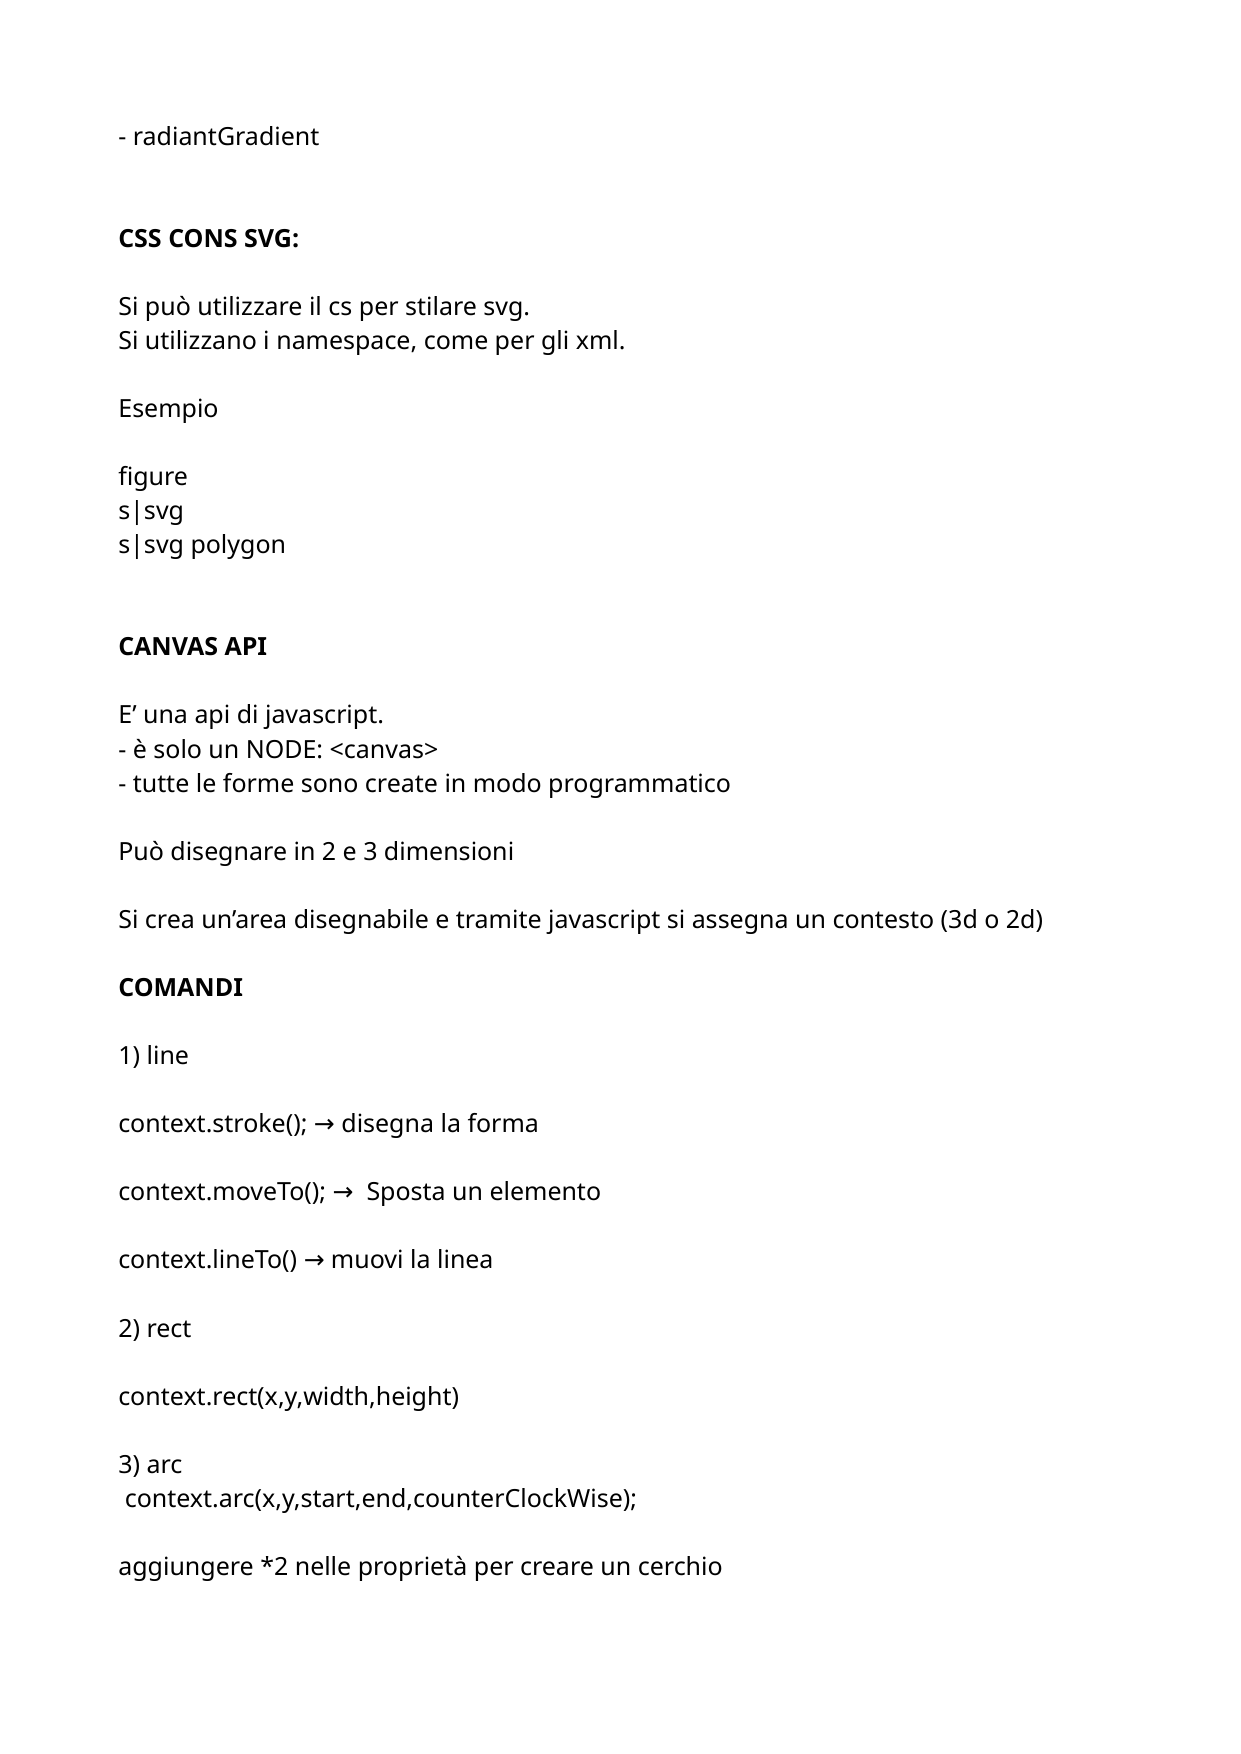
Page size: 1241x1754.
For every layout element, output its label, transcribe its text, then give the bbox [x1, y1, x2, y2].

text 3) arc [118, 1447, 1122, 1481]
text s|svg [118, 493, 1122, 527]
text Si può utilizzare il cs per stilare svg. [118, 288, 1122, 322]
text E’ una api di javascript. [118, 697, 1122, 731]
text aggiungere *2 nelle proprietà per creare un cerchio [118, 1549, 1122, 1583]
text - radiantGradient [118, 118, 1122, 152]
text CSS CONS SVG: [118, 220, 1122, 254]
text context.moveTo(); → Sposta un elemento [118, 1174, 1122, 1208]
text context.stroke(); → disegna la forma [118, 1106, 1122, 1140]
text - è solo un NODE: <canvas> [118, 731, 1122, 765]
text Si utilizzano i namespace, come per gli xml. [118, 322, 1122, 357]
text figure [118, 459, 1122, 493]
text - tutte le forme sono create in modo programmatico [118, 765, 1122, 799]
text context.lineTo() → muovi la linea [118, 1242, 1122, 1276]
text 1) line [118, 1038, 1122, 1072]
text Si crea un’area disegnabile e tramite javascript si assegna un contesto (3d o 2d) [118, 902, 1122, 936]
text 2) rect [118, 1310, 1122, 1344]
text Esempio [118, 391, 1122, 425]
text CANVAS API [118, 629, 1122, 663]
text s|svg polygon [118, 527, 1122, 561]
text context.rect(x,y,width,height) [118, 1378, 1122, 1412]
text Può disegnare in 2 e 3 dimensioni [118, 833, 1122, 867]
text context.arc(x,y,start,end,counterClockWise); [118, 1481, 1122, 1515]
text COMANDI [118, 970, 1122, 1004]
